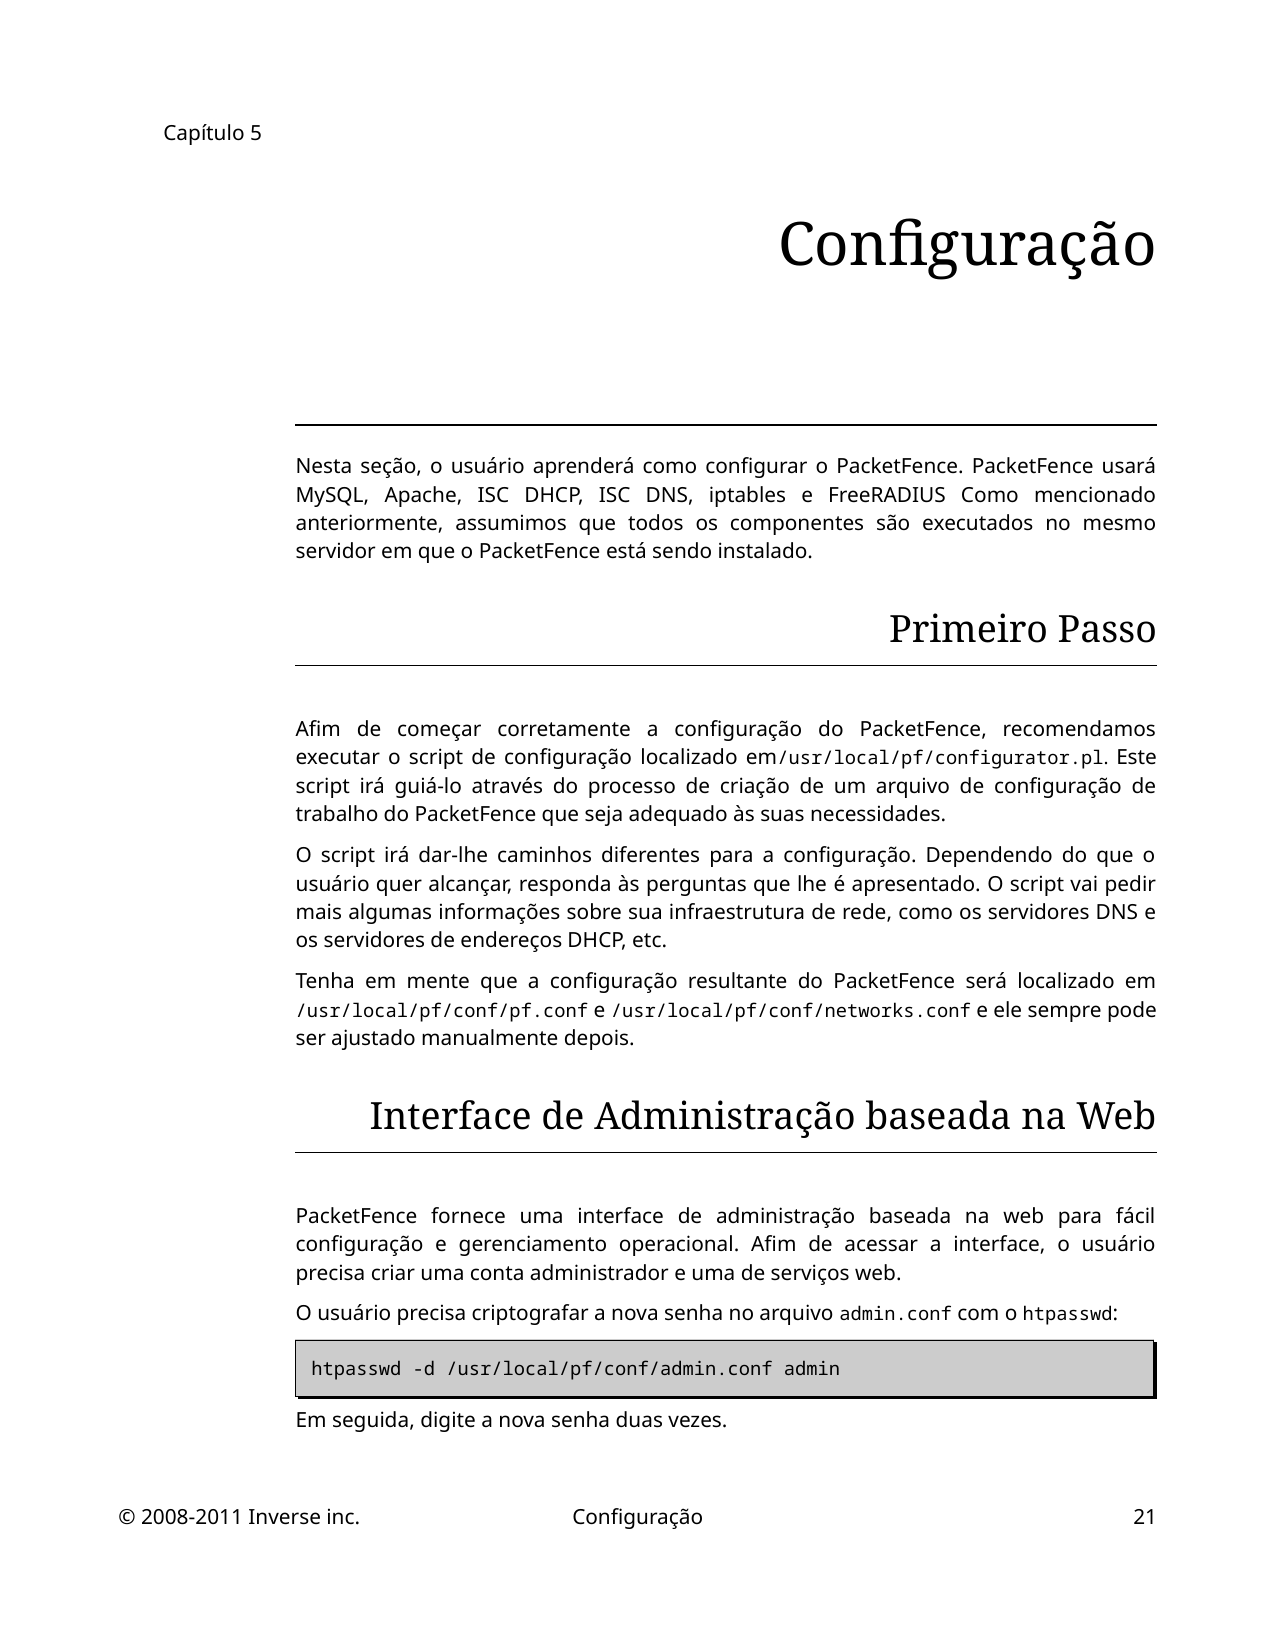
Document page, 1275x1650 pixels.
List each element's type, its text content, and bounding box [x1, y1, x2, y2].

text PacketFence fornece uma interface de administração baseada na web para fácil configuração e gerenciamento operacional. Afim de acessar a interface, o usuário precisa criar uma conta administrador e uma de serviços web. [295, 1201, 1157, 1286]
text Tenha em mente que a configuração resultante do PacketFence será localizado em /usr/local/pf/conf/pf.conf e /usr/local/pf/conf/networks.conf e ele sempre pode ser ajustado manualmente depois. [295, 966, 1157, 1052]
text Em seguida, digite a nova senha duas vezes. [295, 1406, 1157, 1434]
subtitle Primeiro Passo [295, 602, 1157, 665]
text htpasswd -d /usr/local/pf/conf/admin.conf admin [296, 1341, 1153, 1396]
subtitle Interface de Administração baseada na Web [295, 1089, 1157, 1152]
subtitle Configuração [295, 201, 1157, 424]
text O usuário precisa criptografar a nova senha no arquivo admin.conf com o htpasswd: [295, 1298, 1157, 1327]
text O script irá dar-lhe caminhos diferentes para a configuração. Dependendo do que o usuário quer alcançar, responda às perguntas que lhe é apresentado. O script vai pedir mais algumas informações sobre sua infraestrutura de rede, como os servidores DNS e os servidores de endereços DHCP, etc. [295, 840, 1157, 954]
text Nesta seção, o usuário aprenderá como configurar o PacketFence. PacketFence usará MySQL, Apache, ISC DHCP, ISC DNS, iptables e FreeRADIUS Como mencionado anteriormente, assumimos que todos os componentes são executados no mesmo servidor em que o PacketFence está sendo instalado. [295, 451, 1157, 565]
text Afim de começar corretamente a configuração do PacketFence, recomendamos executar o script de configuração localizado em/usr/local/pf/configurator.pl. Este script irá guiá-lo através do processo de criação de um arquivo de configuração de trabalho do PacketFence que seja adequado às suas necessidades. [295, 714, 1157, 828]
